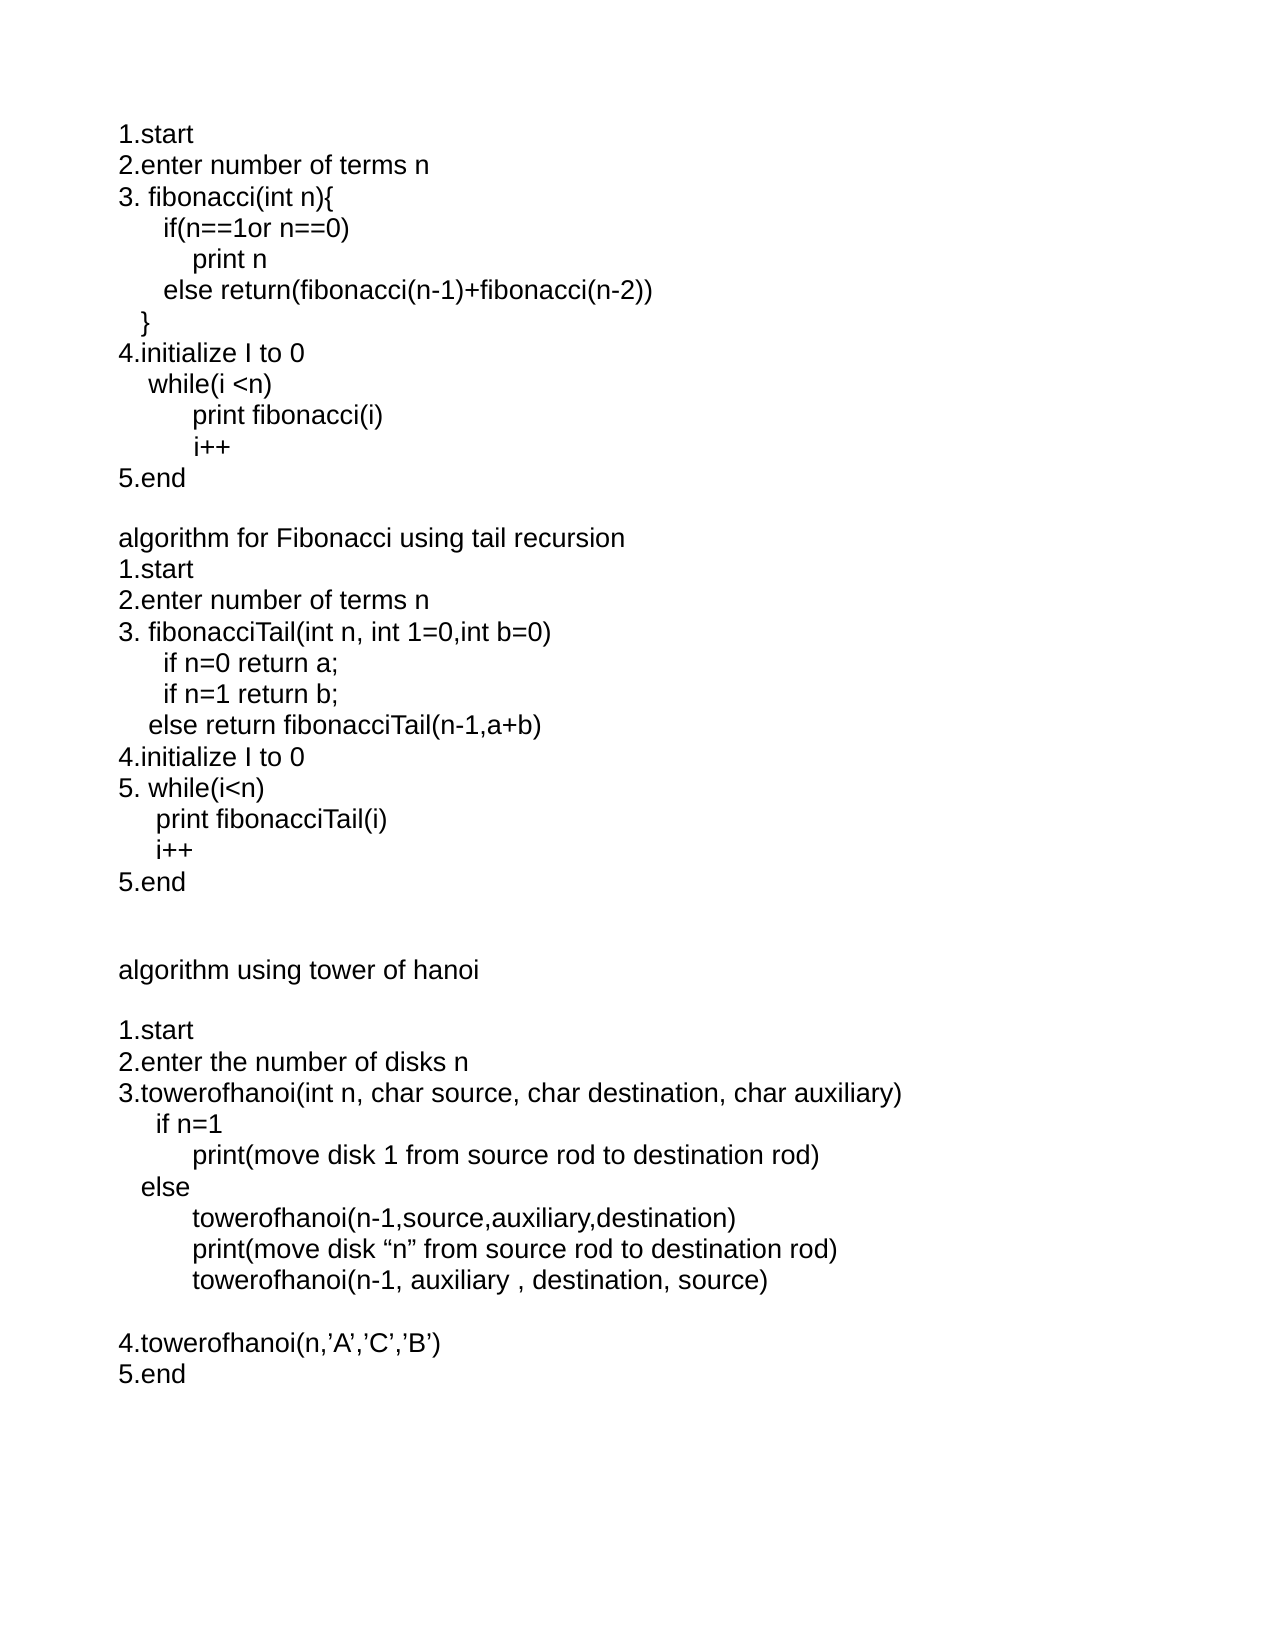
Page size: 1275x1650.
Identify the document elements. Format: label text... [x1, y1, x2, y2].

text else return(fibonacci(n-1)+fibonacci(n-2)) [118, 274, 1157, 306]
text 4.initialize I to 0 [118, 337, 1157, 368]
text } [118, 306, 1157, 337]
text 4.initialize I to 0 [118, 741, 1157, 772]
text print(move disk “n” from source rod to destination rod) [118, 1233, 1157, 1264]
text 5.end [118, 1358, 1157, 1389]
text 5.end [118, 866, 1157, 897]
text if n=1 [118, 1108, 1157, 1139]
text if n=0 return a; [118, 647, 1157, 678]
text i++ [118, 431, 1157, 462]
text while(i <n) [118, 368, 1157, 399]
text else [118, 1171, 1157, 1202]
text 1.start [118, 553, 1157, 584]
text 3. fibonacci(int n){ [118, 181, 1157, 212]
text print fibonacciTail(i) [118, 803, 1157, 834]
text 1.start [118, 1014, 1157, 1046]
text 2.enter number of terms n [118, 584, 1157, 616]
text towerofhanoi(n-1,source,auxiliary,destination) [118, 1202, 1157, 1233]
text i++ [118, 834, 1157, 866]
text algorithm for Fibonacci using tail recursion [118, 522, 1157, 553]
text print(move disk 1 from source rod to destination rod) [118, 1139, 1157, 1171]
text if(n==1or n==0) [118, 212, 1157, 243]
text towerofhanoi(n-1, auxiliary , destination, source) [118, 1264, 1157, 1296]
text else return fibonacciTail(n-1,a+b) [118, 709, 1157, 741]
text 2.enter the number of disks n [118, 1046, 1157, 1077]
text 3. fibonacciTail(int n, int 1=0,int b=0) [118, 616, 1157, 647]
text print fibonacci(i) [118, 399, 1157, 431]
text 4.towerofhanoi(n,’A’,’C’,’B’) [118, 1327, 1157, 1358]
text 2.enter number of terms n [118, 149, 1157, 181]
text 3.towerofhanoi(int n, char source, char destination, char auxiliary) [118, 1077, 1157, 1108]
text 1.start [118, 118, 1157, 149]
text 5.end [118, 462, 1157, 493]
text algorithm using tower of hanoi [118, 954, 1157, 986]
text if n=1 return b; [118, 678, 1157, 709]
text print n [118, 243, 1157, 274]
text 5. while(i<n) [118, 772, 1157, 803]
